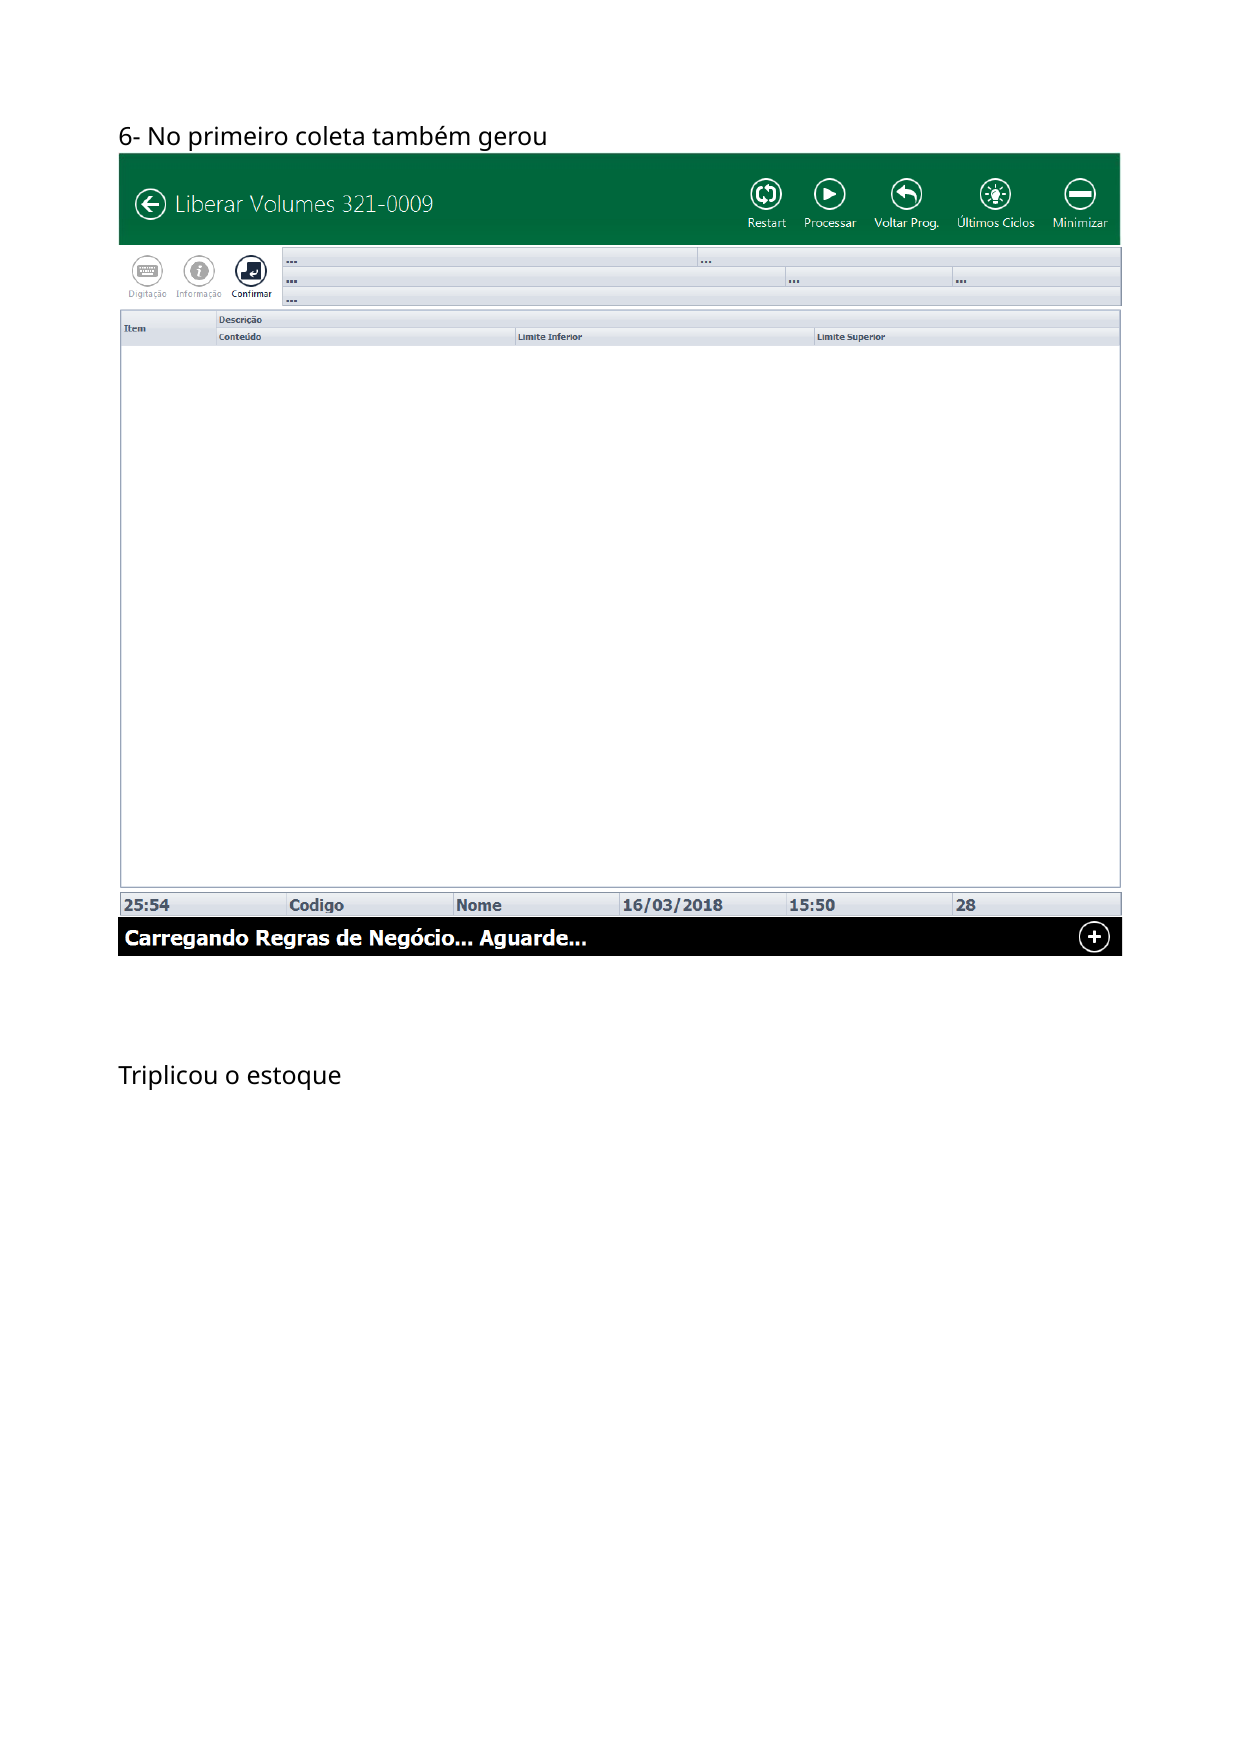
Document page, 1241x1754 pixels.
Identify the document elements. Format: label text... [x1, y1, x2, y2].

picture [118, 152, 1123, 956]
text Triplicou o estoque [118, 1057, 1122, 1092]
text 6- No primeiro coleta também gerou [118, 118, 1122, 152]
